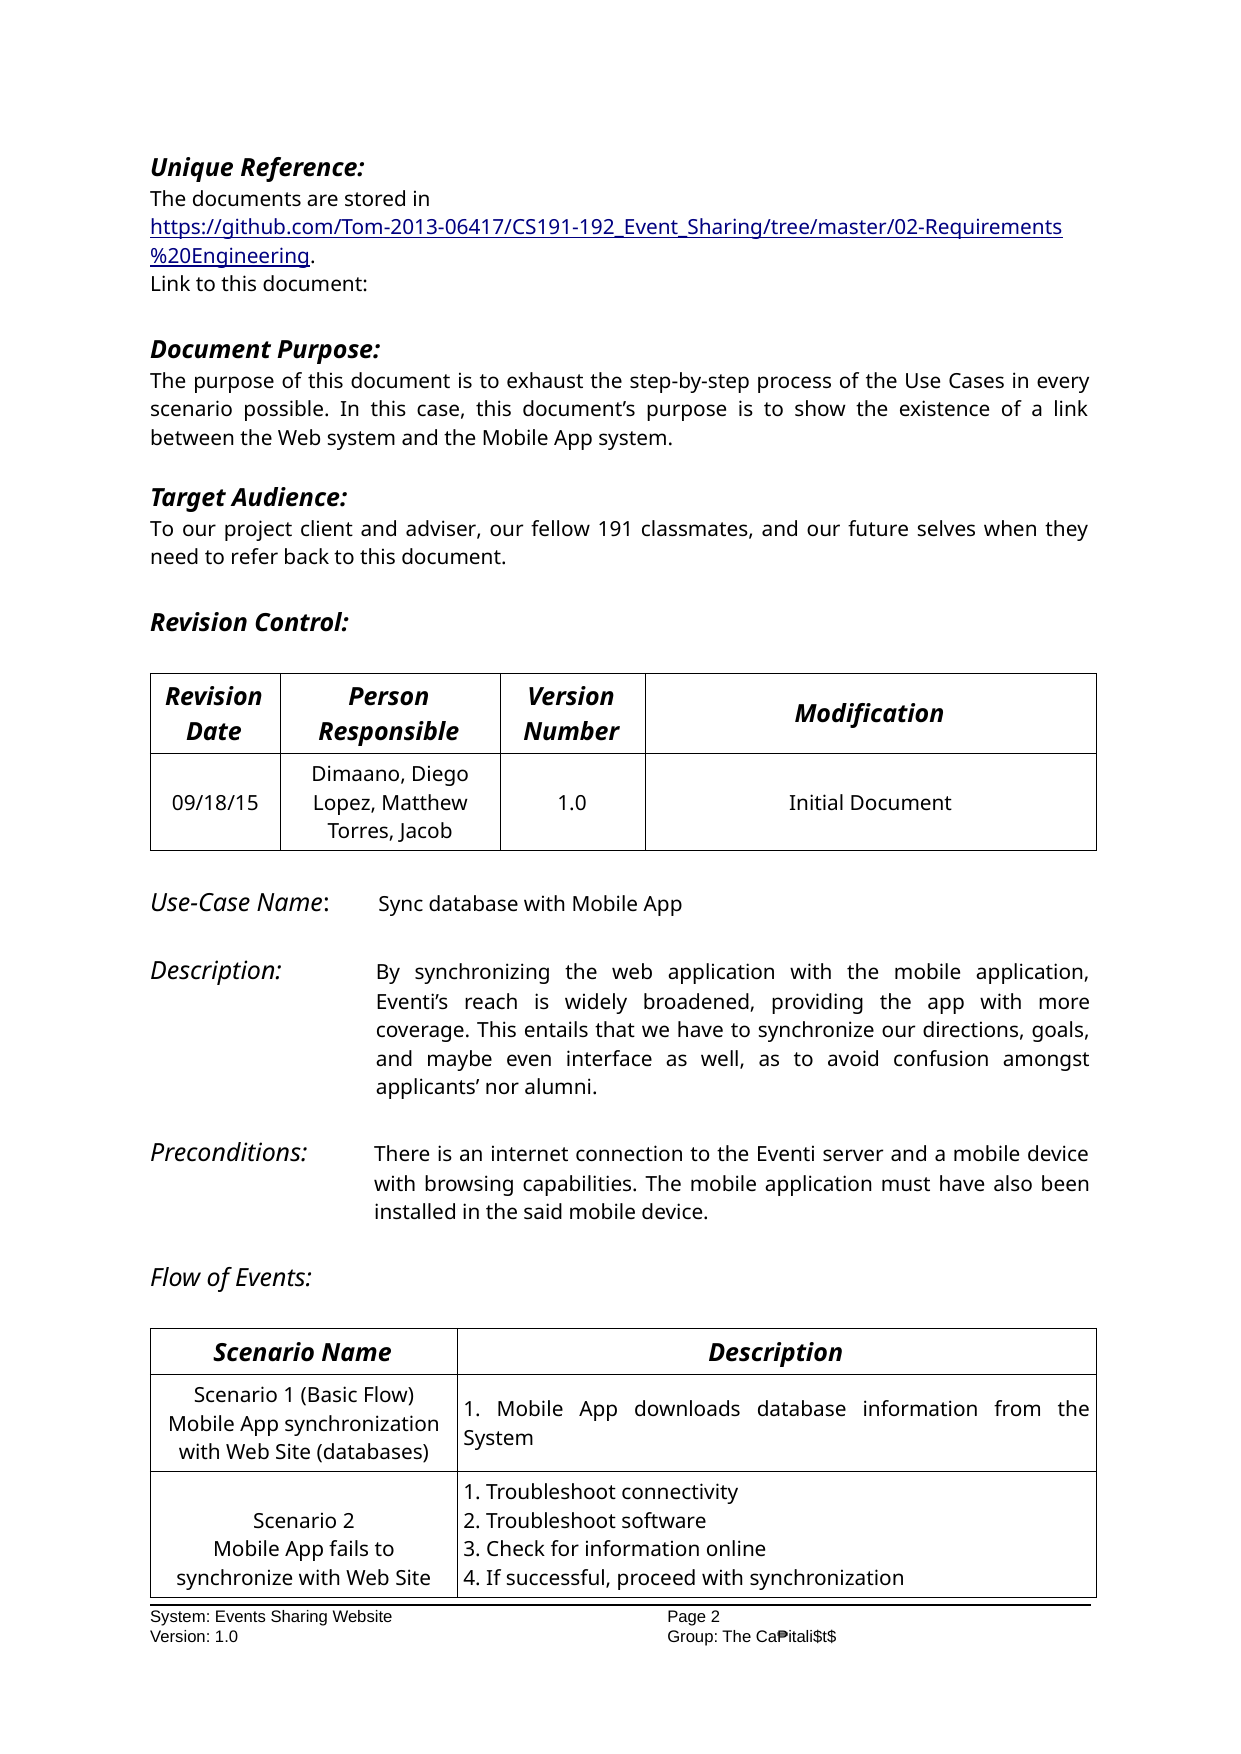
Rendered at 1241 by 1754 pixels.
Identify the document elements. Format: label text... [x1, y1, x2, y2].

table_header Version Number [501, 674, 645, 753]
table_header Person Responsible [281, 674, 500, 753]
table_cell 1. Mobile App downloads database information from the System [458, 1375, 1096, 1471]
table_cell 1.0 [501, 754, 645, 850]
table_header Modification [646, 674, 1096, 753]
table_cell 09/18/15 [151, 754, 280, 850]
table_header Scenario Name [151, 1329, 457, 1374]
table_cell Scenario 2 Mobile App fails to synchronize with Web Site [151, 1472, 457, 1597]
subtitle Link to this document: [150, 269, 1091, 298]
subtitle The purpose of this document is to exhaust the step-by-step process of the Use Cases in every scenario possible. In this case, this document’s purpose is to show the existence of a link between the Web system and the Mobile App system. [150, 366, 1091, 451]
text Flow of Events: [150, 1260, 1091, 1294]
table_cell Initial Document [646, 754, 1096, 850]
text To our project client and adviser, our fellow 191 classmates, and our future selves when they need to refer back to this document. [150, 514, 1091, 571]
subtitle Target Audience: [150, 480, 1091, 514]
table_cell Dimaano, Diego Lopez, Matthew Torres, Jacob [281, 754, 500, 850]
text Preconditions: There is an internet connection to the Eventi server and a mobile device with browsing capabilities. The mobile application must have also been installed in the said mobile device. [150, 1135, 1091, 1226]
text Use-Case Name: Sync database with Mobile App [150, 885, 1091, 919]
text Description: By synchronizing the web application with the mobile application, Eventi’s reach is widely broadened, providing the app with more coverage. This entails that we have to synchronize our directions, goals, and maybe even interface as well, as to avoid confusion amongst applicants’ nor alumni. [150, 953, 1091, 1101]
subtitle Revision Control: [150, 605, 1091, 639]
subtitle The documents are stored in https://github.com/Tom-2013-06417/CS191-192_Event_Sharing/tree/master/02-Requirements%20Engineering. [150, 184, 1091, 269]
table_cell 1. Troubleshoot connectivity 2. Troubleshoot software 3. Check for information online 4. If successful, proceed with synchronization [458, 1472, 1096, 1597]
table_header Description [458, 1329, 1096, 1374]
subtitle Unique Reference: [150, 150, 1091, 184]
table_header Revision Date [151, 674, 280, 753]
subtitle Document Purpose: [150, 332, 1091, 366]
table_cell Scenario 1 (Basic Flow) Mobile App synchronization with Web Site (databases) [151, 1375, 457, 1471]
